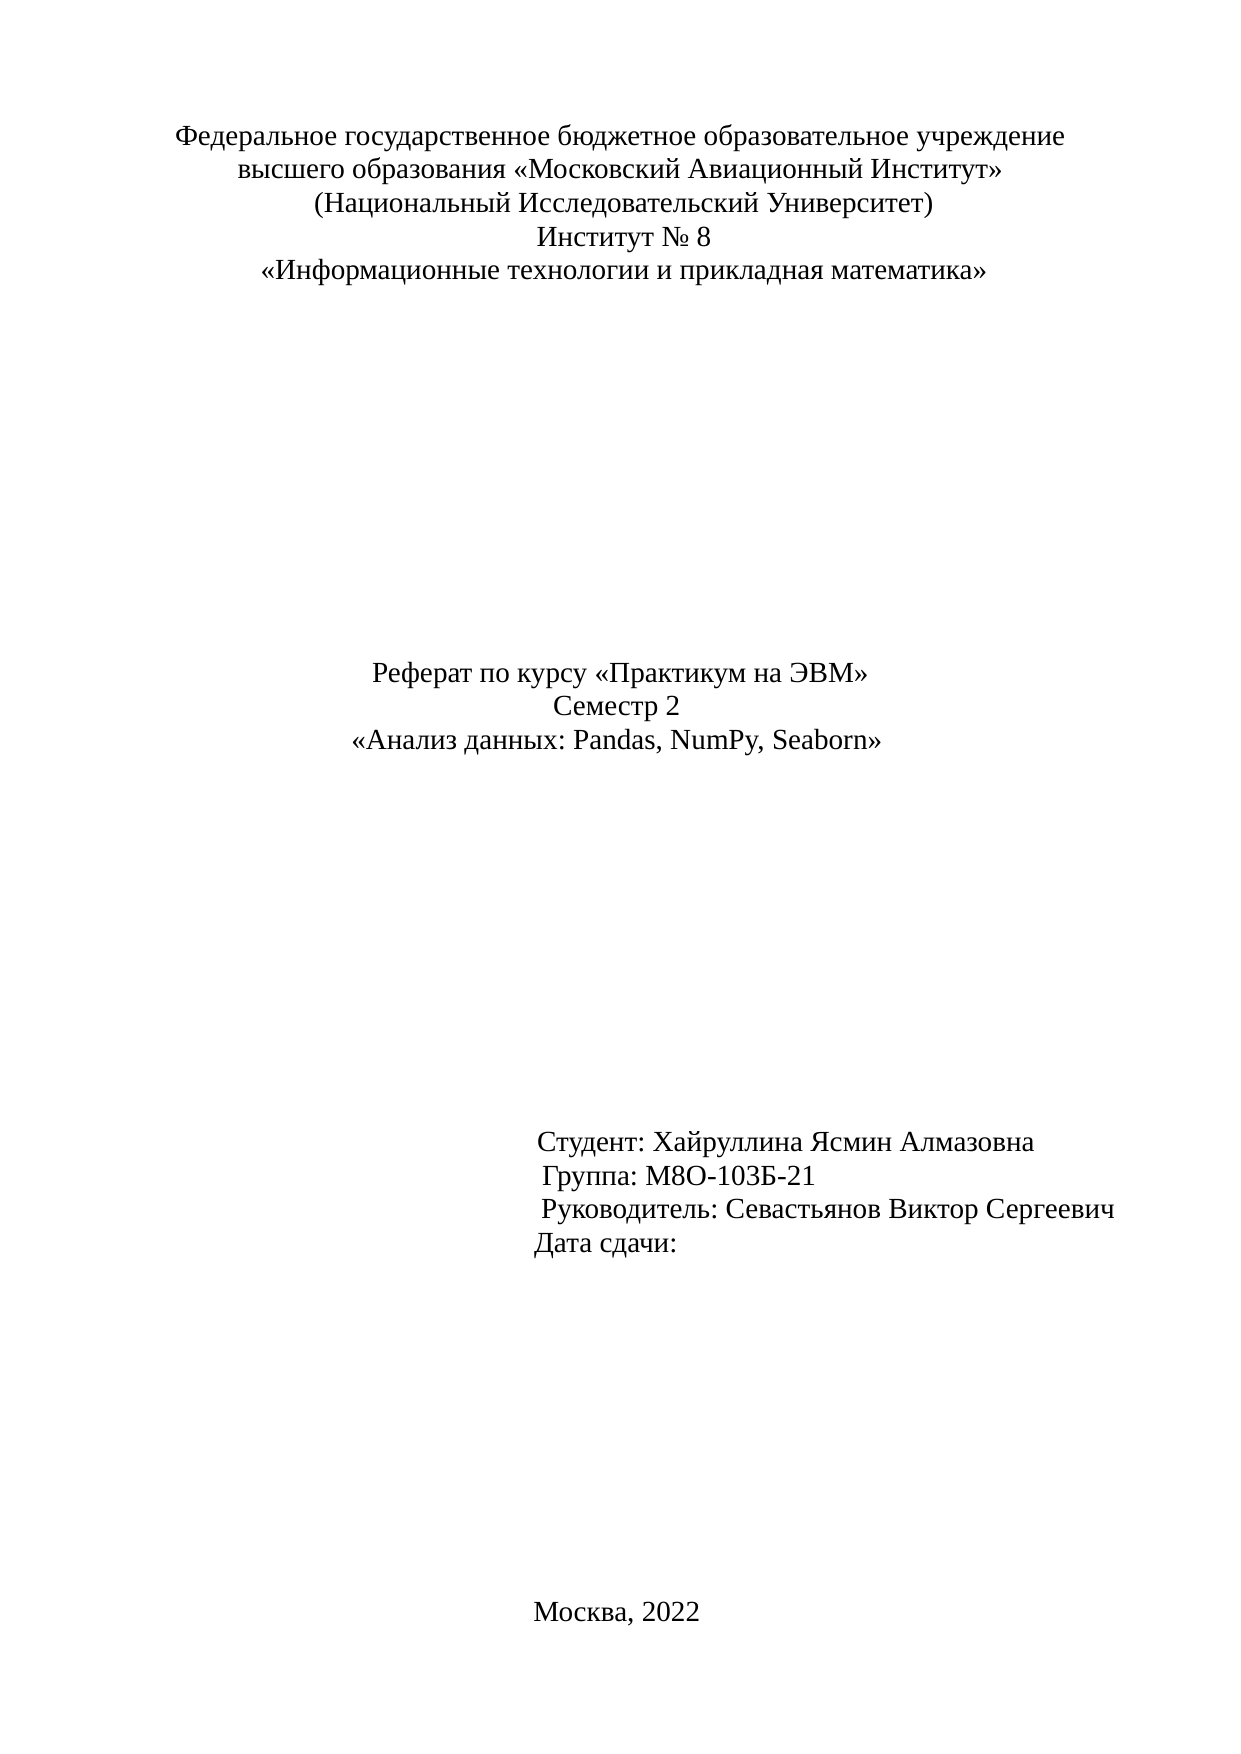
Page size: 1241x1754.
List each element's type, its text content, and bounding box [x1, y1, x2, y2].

text Дата сдачи: [118, 1225, 1122, 1258]
text Институт № 8 [118, 219, 1122, 252]
text Москва, 2022 [118, 1594, 1122, 1627]
text Студент: Хайруллина Ясмин Алмазовна [118, 1124, 1122, 1158]
text Руководитель: Севастьянов Виктор Сергеевич [118, 1191, 1122, 1225]
text Федеральное государственное бюджетное образовательное учреждение высшего образования «Московский Авиационный Институт» [118, 118, 1122, 185]
text «Информационные технологии и прикладная математика» [118, 252, 1122, 286]
text «Анализ данных: Pandas, NumPy, Seaborn» [118, 722, 1122, 755]
text (Национальный Исследовательский Университет) [118, 185, 1122, 219]
text Семестр 2 [118, 688, 1122, 722]
text Группа: М8О-103Б-21 [118, 1158, 1122, 1191]
text Реферат по курсу «Практикум на ЭВМ» [118, 655, 1122, 688]
